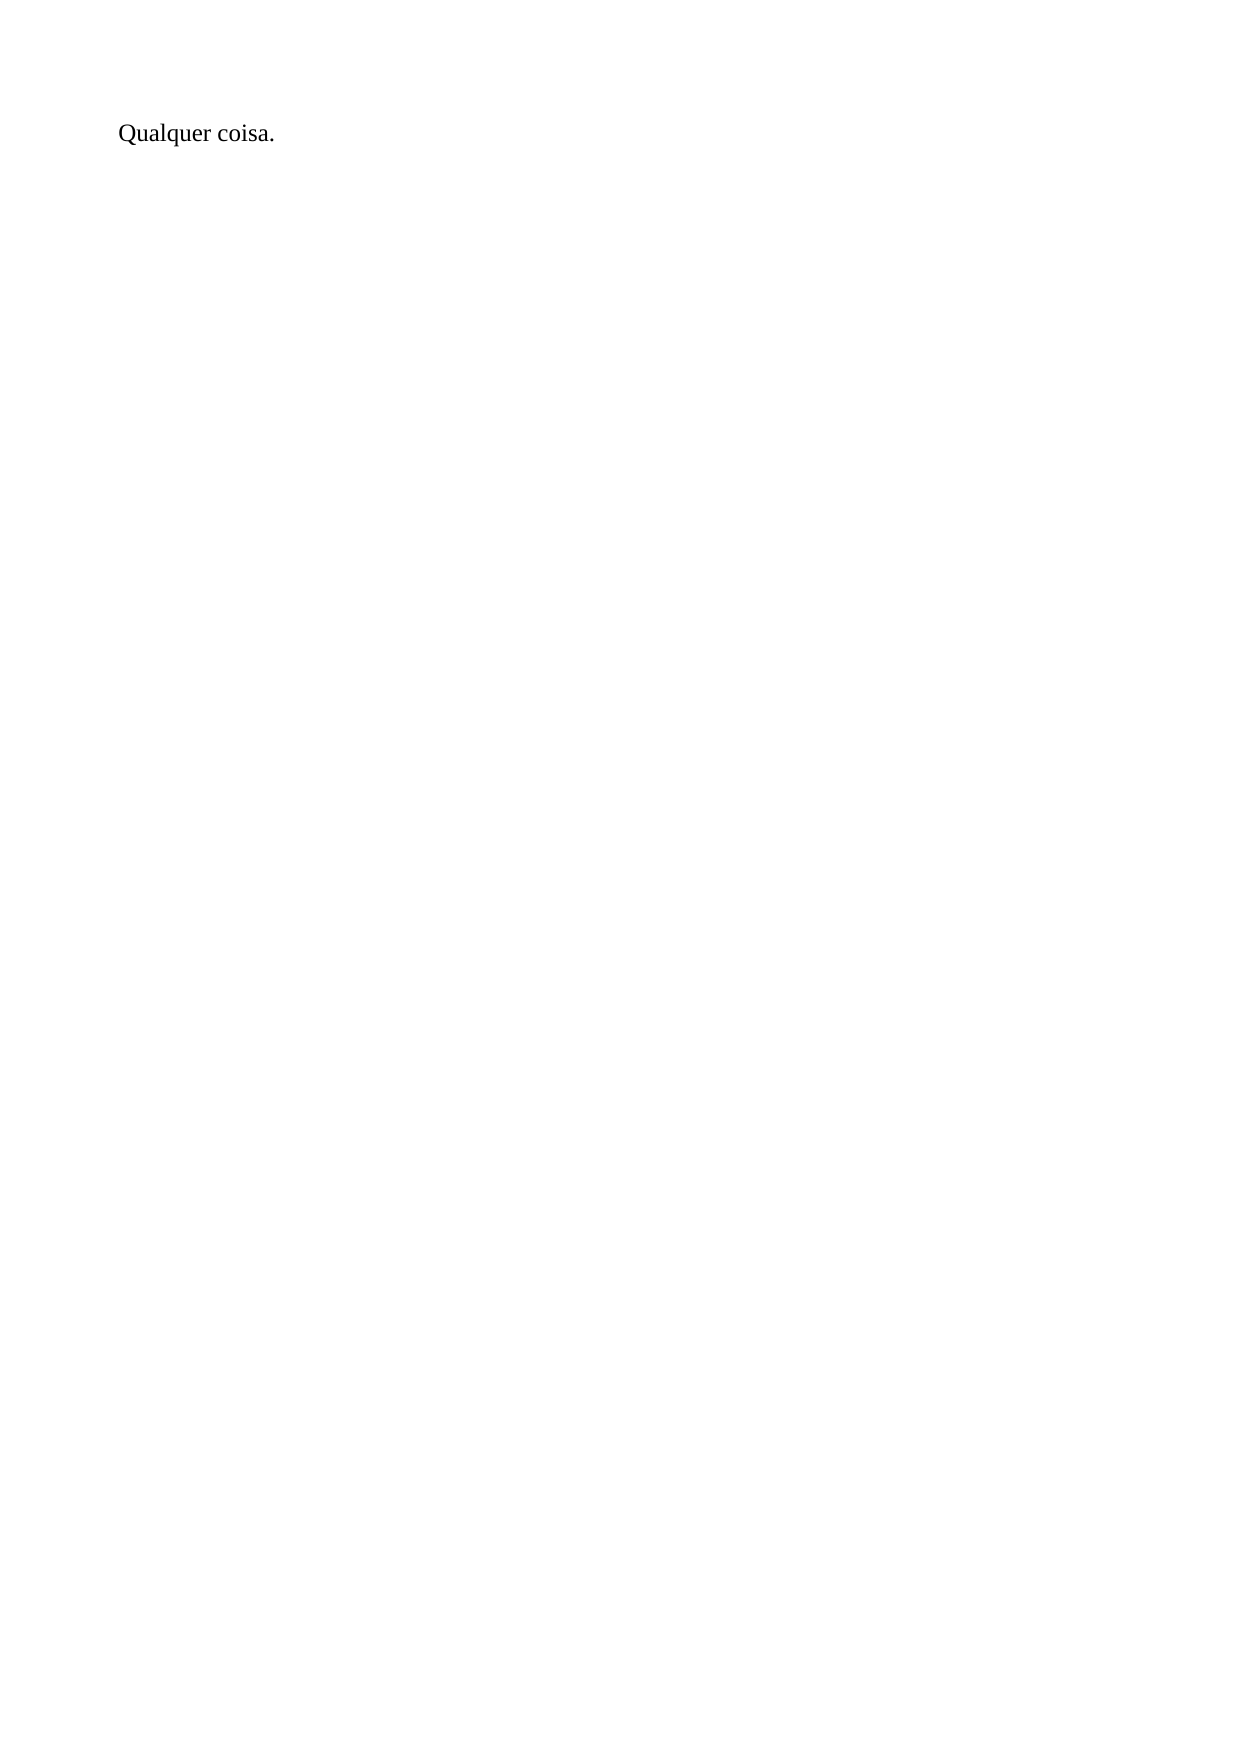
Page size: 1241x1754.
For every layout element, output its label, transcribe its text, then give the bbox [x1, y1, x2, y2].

text Qualquer coisa. [118, 118, 1122, 147]
